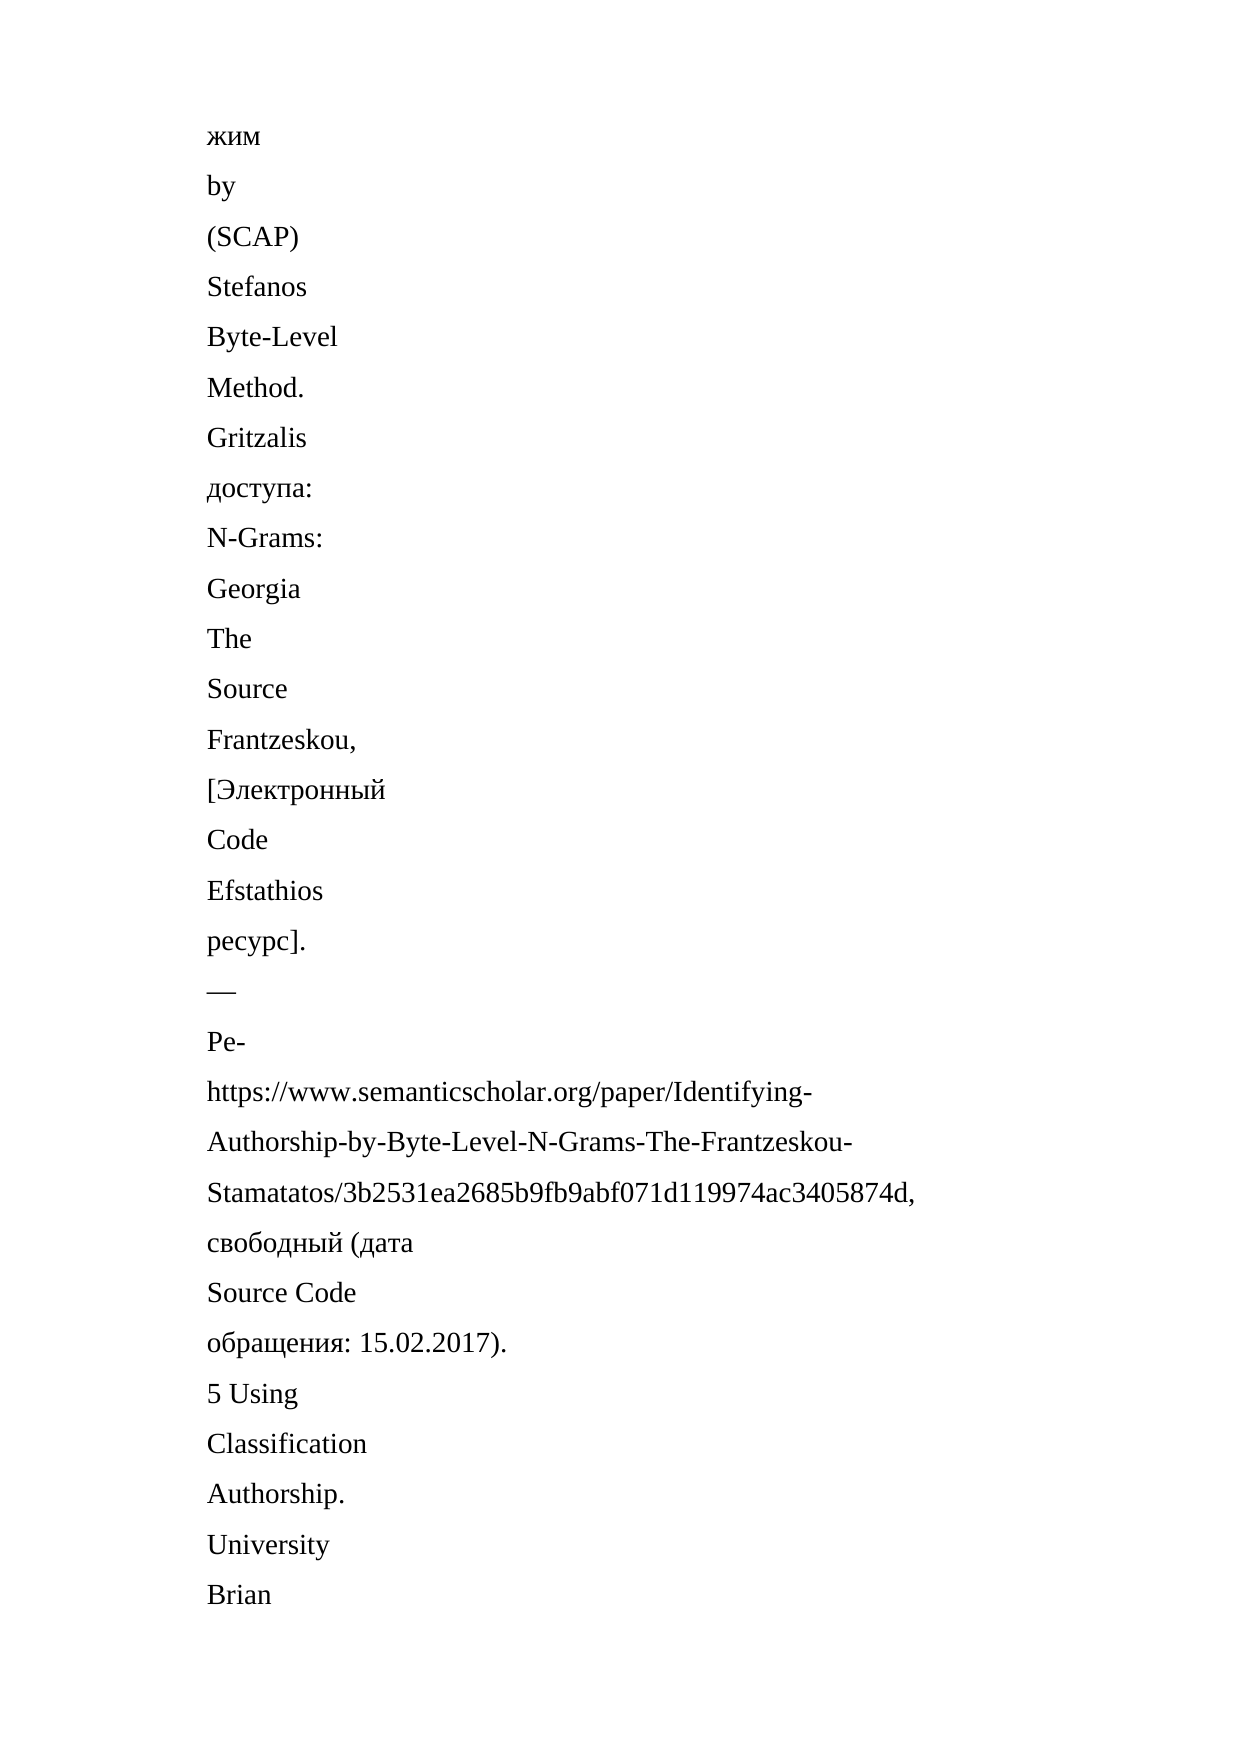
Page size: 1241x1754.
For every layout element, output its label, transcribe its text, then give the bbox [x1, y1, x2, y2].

text Efstathios [118, 873, 1122, 906]
text Brian [118, 1577, 1122, 1611]
text by [118, 168, 1122, 202]
text [Электронный [118, 772, 1122, 806]
text Stamatatos/3b2531ea2685b9fb9abf071d119974ac3405874d, [118, 1175, 1122, 1208]
text Source [118, 672, 1122, 705]
text Authorship-by-Byte-Level-N-Grams-The-Frantzeskou- [118, 1124, 1122, 1158]
text — [118, 973, 1122, 1007]
text Classification [118, 1426, 1122, 1460]
text (SCAP) [118, 219, 1122, 252]
text https://www.semanticscholar.org/paper/Identifying- [118, 1074, 1122, 1108]
text Ре- [118, 1024, 1122, 1057]
text 5 Using [118, 1376, 1122, 1409]
text Authorship. [118, 1477, 1122, 1510]
text Byte-Level [118, 319, 1122, 353]
text ресурс]. [118, 923, 1122, 957]
text Georgia [118, 571, 1122, 604]
text Method. [118, 370, 1122, 403]
text Code [118, 822, 1122, 856]
text N-Grams: [118, 521, 1122, 554]
text Source Code [118, 1275, 1122, 1309]
text University [118, 1527, 1122, 1560]
text свободный (дата [118, 1225, 1122, 1258]
text Stefanos [118, 269, 1122, 303]
text доступа: [118, 470, 1122, 504]
text Frantzeskou, [118, 722, 1122, 755]
text обращения: 15.02.2017). [118, 1326, 1122, 1359]
text The [118, 621, 1122, 655]
text Gritzalis [118, 420, 1122, 453]
text жим [118, 118, 1122, 152]
